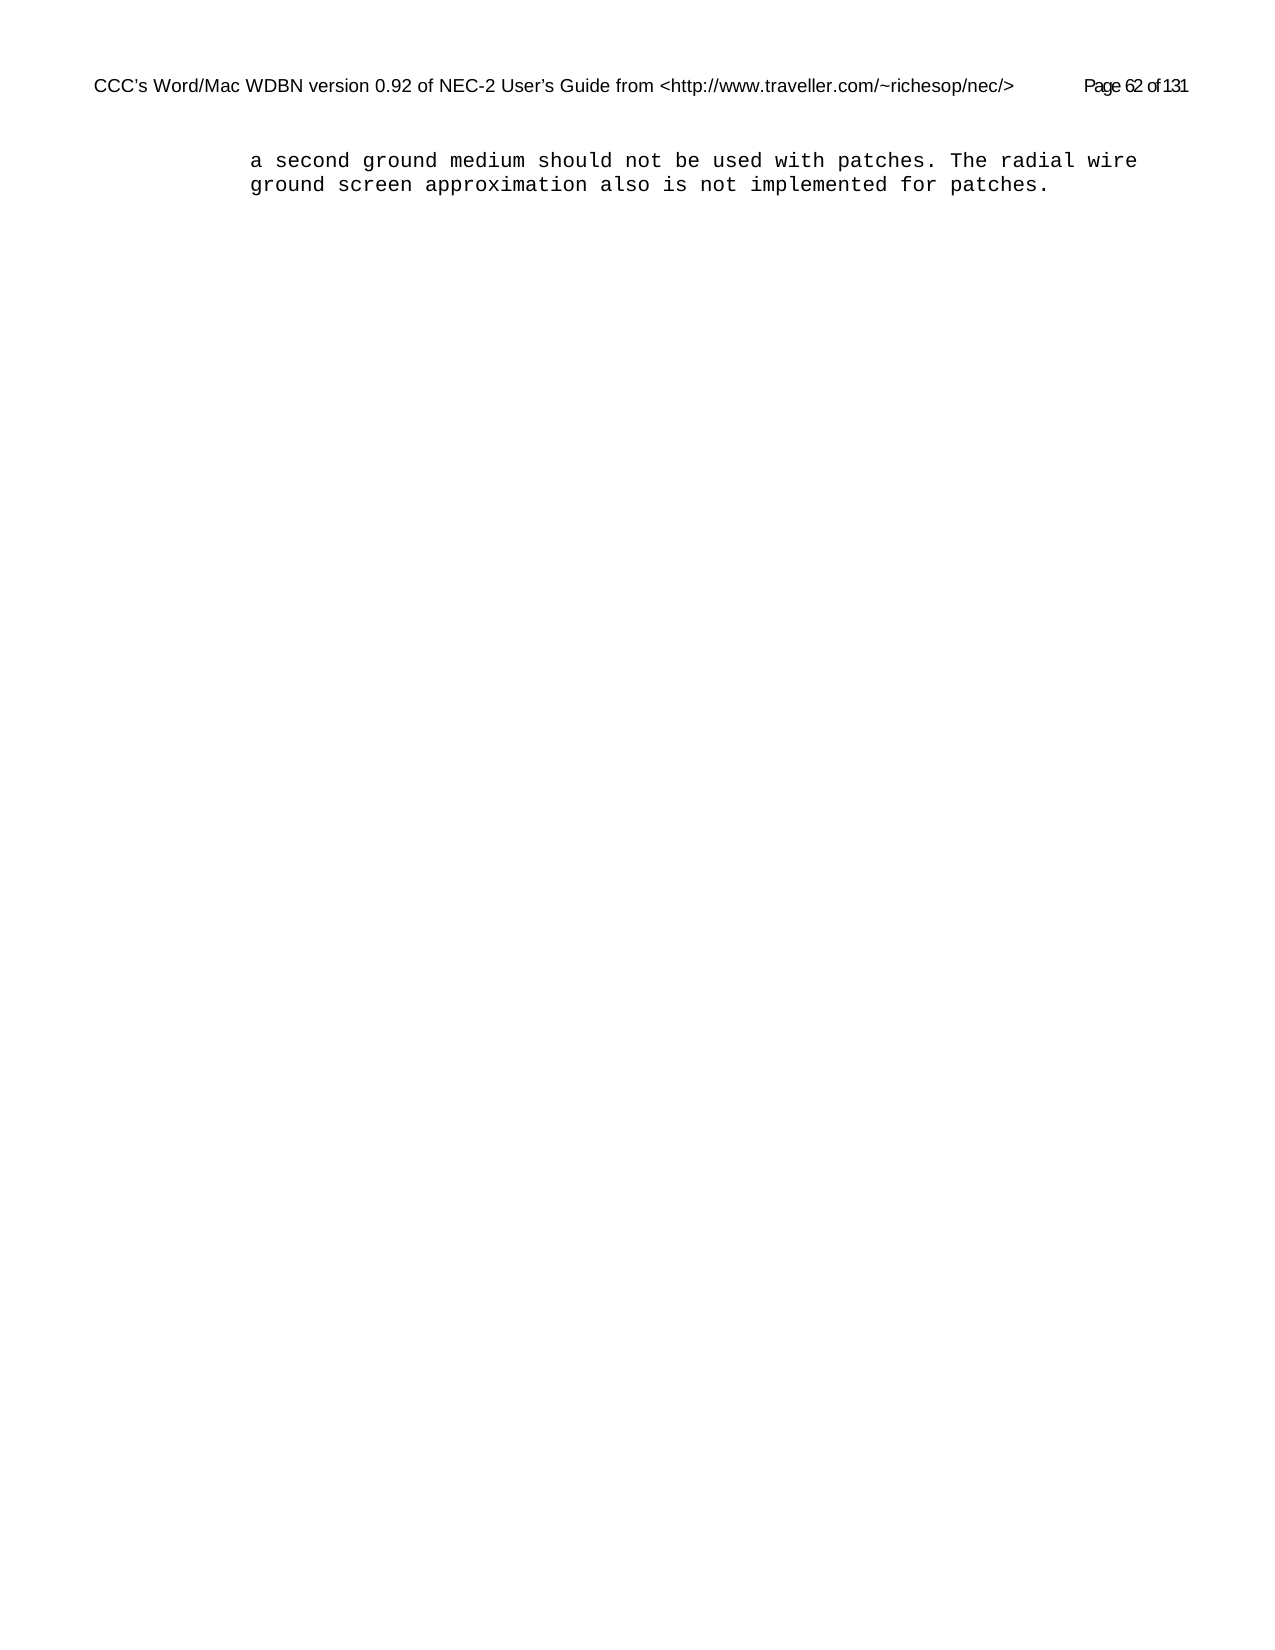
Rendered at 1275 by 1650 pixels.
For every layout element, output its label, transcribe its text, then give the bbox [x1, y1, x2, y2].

text a second ground medium should not be used with patches. The radial wire [187, 150, 1181, 174]
text ground screen approximation also is not implemented for patches. [187, 174, 1181, 198]
